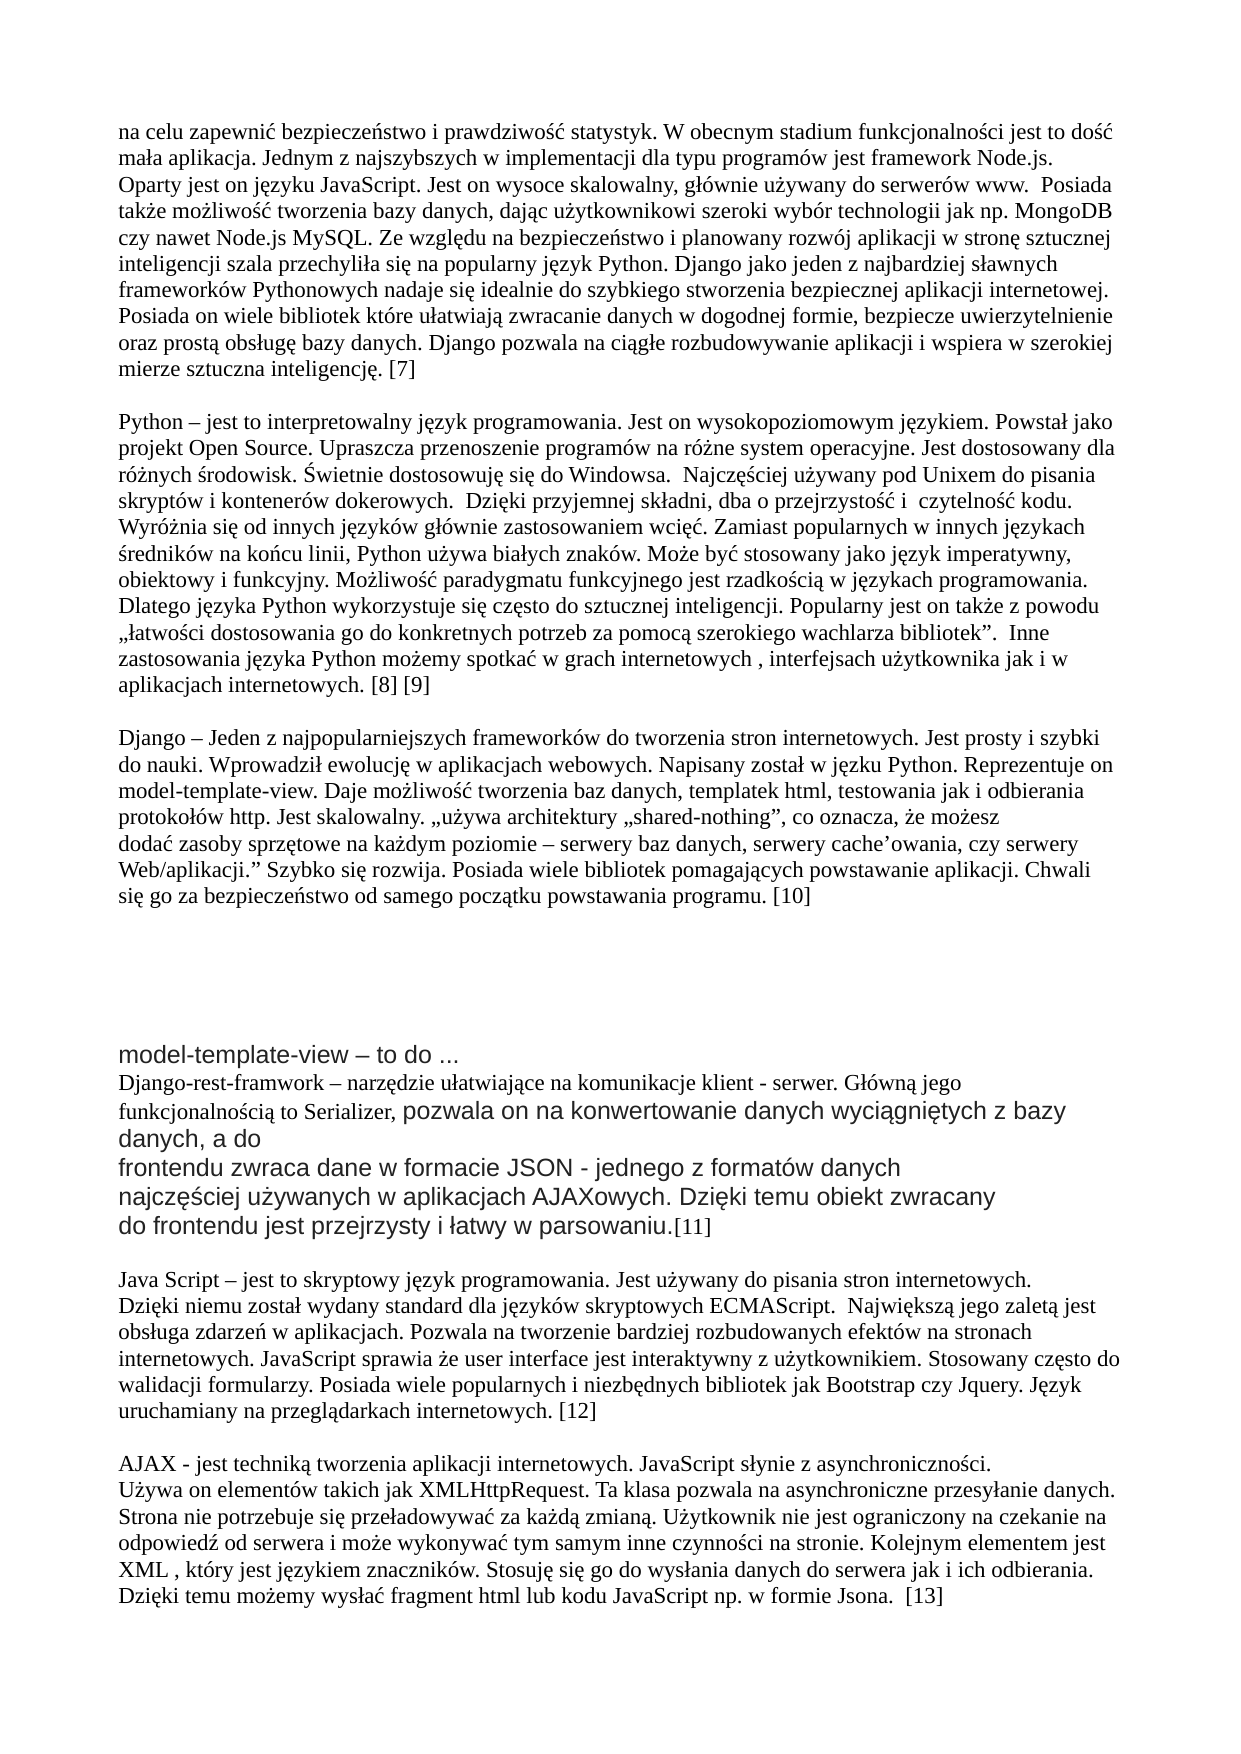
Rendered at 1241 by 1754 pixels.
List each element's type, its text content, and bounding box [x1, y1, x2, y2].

text Python – jest to interpretowalny język programowania. Jest on wysokopoziomowym językiem. Powstał jako projekt Open Source. Upraszcza przenoszenie programów na różne system operacyjne. Jest dostosowany dla różnych środowisk. Świetnie dostosowuję się do Windowsa. Najczęściej używany pod Unixem do pisania skryptów i kontenerów dokerowych. Dzięki przyjemnej składni, dba o przejrzystość i czytelność kodu. Wyróżnia się od innych języków głównie zastosowaniem wcięć. Zamiast popularnych w innych językach średników na końcu linii, Python używa białych znaków. Może być stosowany jako język imperatywny, obiektowy i funkcyjny. Możliwość paradygmatu funkcyjnego jest rzadkością w językach programowania. Dlatego języka Python wykorzystuje się często do sztucznej inteligencji. Popularny jest on także z powodu „łatwości dostosowania go do konkretnych potrzeb za pomocą szerokiego wachlarza bibliotek”. Inne zastosowania języka Python możemy spotkać w grach internetowych , interfejsach użytkownika jak i w aplikacjach internetowych. [8] [9] [118, 408, 1122, 698]
text Django-rest-framwork – narzędzie ułatwiające na komunikacje klient - serwer. Główną jego funkcjonalnością to Serializer, pozwala on na konwertowanie danych wyciągniętych z bazy danych, a do frontendu zwraca dane w formacie JSON - jednego z formatów danych najczęściej używanych w aplikacjach AJAXowych. Dzięki temu obiekt zwracany do frontendu jest przejrzysty i łatwy w parsowaniu.[11] [118, 1069, 1122, 1239]
text Django – Jeden z najpopularniejszych frameworków do tworzenia stron internetowych. Jest prosty i szybki do nauki. Wprowadził ewolucję w aplikacjach webowych. Napisany został w jęzku Python. Reprezentuje on model-template-view. Daje możliwość tworzenia baz danych, templatek html, testowania jak i odbierania protokołów http. Jest skalowalny. „używa architektury „shared-nothing”, co oznacza, że możesz dodać zasoby sprzętowe na każdym poziomie – serwery baz danych, serwery cache’owania, czy serwery Web/aplikacji.” Szybko się rozwija. Posiada wiele bibliotek pomagających powstawanie aplikacji. Chwali się go za bezpieczeństwo od samego początku powstawania programu. [10] [118, 724, 1122, 909]
text na celu zapewnić bezpieczeństwo i prawdziwość statystyk. W obecnym stadium funkcjonalności jest to dość mała aplikacja. Jednym z najszybszych w implementacji dla typu programów jest framework Node.js. Oparty jest on języku JavaScript. Jest on wysoce skalowalny, głównie używany do serwerów www. Posiada także możliwość tworzenia bazy danych, dając użytkownikowi szeroki wybór technologii jak np. MongoDB czy nawet Node.js MySQL. Ze względu na bezpieczeństwo i planowany rozwój aplikacji w stronę sztucznej inteligencji szala przechyliła się na popularny język Python. Django jako jeden z najbardziej sławnych frameworków Pythonowych nadaje się idealnie do szybkiego stworzenia bezpiecznej aplikacji internetowej. Posiada on wiele bibliotek które ułatwiają zwracanie danych w dogodnej formie, bezpiecze uwierzytelnienie oraz prostą obsługę bazy danych. Django pozwala na ciągłe rozbudowywanie aplikacji i wspiera w szerokiej mierze sztuczna inteligencję. [7] [118, 118, 1122, 382]
text Java Script – jest to skryptowy język programowania. Jest używany do pisania stron internetowych. [118, 1266, 1122, 1292]
text AJAX - jest techniką tworzenia aplikacji internetowych. JavaScript słynie z asynchroniczności. [118, 1450, 1122, 1477]
text Dzięki niemu został wydany standard dla języków skryptowych ECMAScript. Największą jego zaletą jest obsługa zdarzeń w aplikacjach. Pozwala na tworzenie bardziej rozbudowanych efektów na stronach internetowych. JavaScript sprawia że user interface jest interaktywny z użytkownikiem. Stosowany często do walidacji formularzy. Posiada wiele popularnych i niezbędnych bibliotek jak Bootstrap czy Jquery. Język uruchamiany na przeglądarkach internetowych. [12] [118, 1292, 1122, 1424]
text model-template-view – to do ... [118, 1041, 1122, 1069]
text Używa on elementów takich jak XMLHttpRequest. Ta klasa pozwala na asynchroniczne przesyłanie danych. Strona nie potrzebuje się przeładowywać za każdą zmianą. Użytkownik nie jest ograniczony na czekanie na odpowiedź od serwera i może wykonywać tym samym inne czynności na stronie. Kolejnym elementem jest XML , który jest językiem znaczników. Stosuję się go do wysłania danych do serwera jak i ich odbierania. Dzięki temu możemy wysłać fragment html lub kodu JavaScript np. w formie Jsona. [13] [118, 1477, 1122, 1635]
